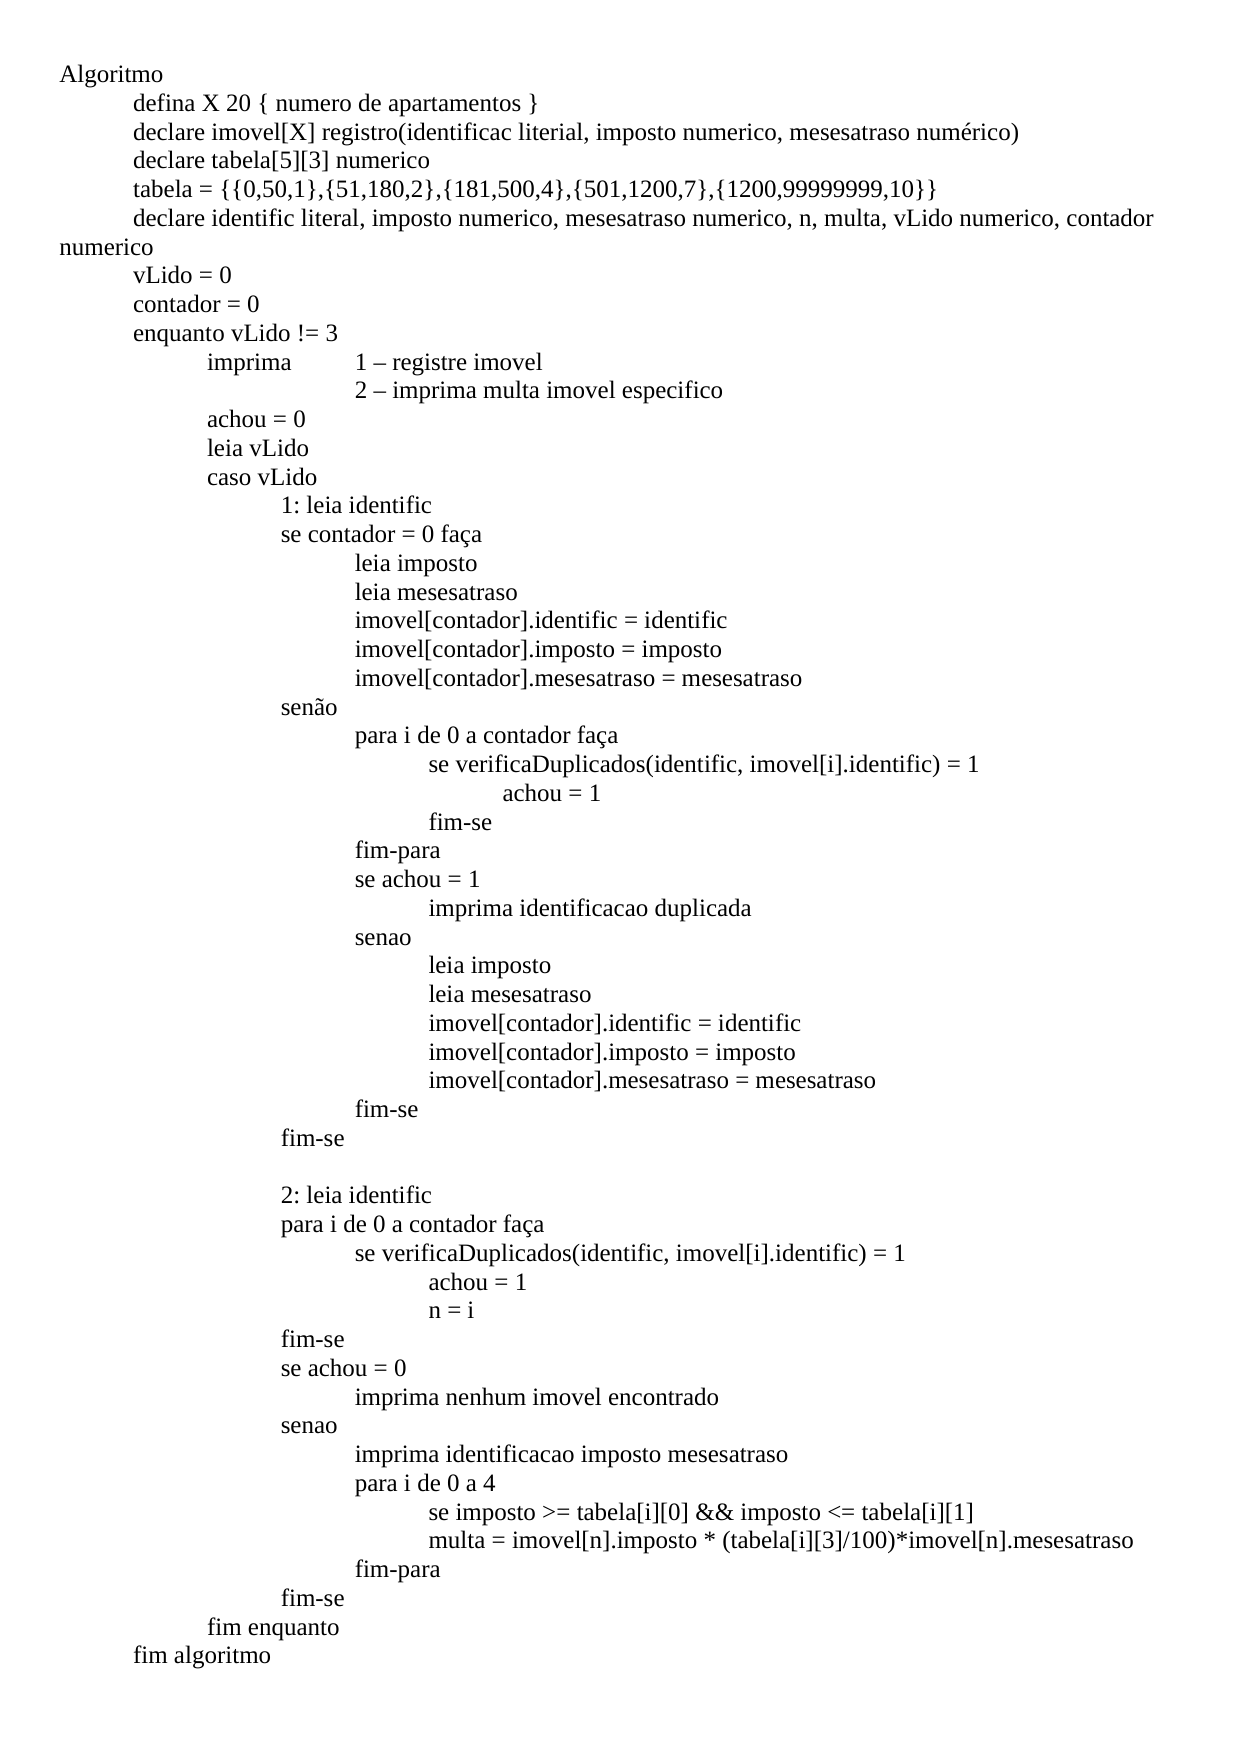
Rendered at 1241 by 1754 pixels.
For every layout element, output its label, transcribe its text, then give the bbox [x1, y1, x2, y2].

text achou = 0 [59, 404, 1181, 433]
text imprima identificacao imposto mesesatraso [59, 1439, 1181, 1468]
text fim-se [59, 1123, 1181, 1152]
text multa = imovel[n].imposto * (tabela[i][3]/100)*imovel[n].mesesatraso [59, 1525, 1181, 1554]
text senao [59, 1410, 1181, 1439]
text defina X 20 { numero de apartamentos } [59, 88, 1181, 117]
text contador = 0 [59, 289, 1181, 318]
text leia mesesatraso [59, 979, 1181, 1008]
text declare imovel[X] registro(identificac literial, imposto numerico, mesesatraso numérico) [59, 117, 1181, 145]
text fim-se [59, 1324, 1181, 1353]
text fim enquanto [59, 1612, 1181, 1640]
text senao [59, 922, 1181, 950]
text imovel[contador].imposto = imposto [59, 1037, 1181, 1065]
text senão [59, 692, 1181, 720]
text fim-se [59, 1094, 1181, 1123]
text se verificaDuplicados(identific, imovel[i].identific) = 1 [59, 749, 1181, 778]
text Algoritmo [59, 59, 1181, 88]
text leia mesesatraso [59, 577, 1181, 605]
text se verificaDuplicados(identific, imovel[i].identific) = 1 [59, 1238, 1181, 1267]
text fim-para [59, 1554, 1181, 1583]
text n = i [59, 1295, 1181, 1324]
text caso vLido [59, 462, 1181, 490]
text se achou = 0 [59, 1353, 1181, 1382]
text fim algoritmo [59, 1640, 1181, 1669]
text declare tabela[5][3] numerico [59, 145, 1181, 174]
text para i de 0 a 4 [59, 1468, 1181, 1497]
text tabela = {{0,50,1},{51,180,2},{181,500,4},{501,1200,7},{1200,99999999,10}} [59, 174, 1181, 203]
text imprima 1 – registre imovel [59, 347, 1181, 375]
text fim-se [59, 1583, 1181, 1612]
text 2 – imprima multa imovel especifico [59, 375, 1181, 404]
text imovel[contador].imposto = imposto [59, 634, 1181, 663]
text imovel[contador].mesesatraso = mesesatraso [59, 1065, 1181, 1094]
text para i de 0 a contador faça [59, 1209, 1181, 1238]
text para i de 0 a contador faça [59, 720, 1181, 749]
text leia imposto [59, 950, 1181, 979]
text leia imposto [59, 548, 1181, 577]
text 2: leia identific [59, 1180, 1181, 1209]
text fim-para [59, 835, 1181, 864]
text se contador = 0 faça [59, 519, 1181, 548]
text imprima nenhum imovel encontrado [59, 1382, 1181, 1410]
text 1: leia identific [59, 490, 1181, 519]
text fim-se [59, 807, 1181, 835]
text leia vLido [59, 433, 1181, 462]
text declare identific literal, imposto numerico, mesesatraso numerico, n, multa, vLido numerico, contador numerico [59, 203, 1181, 260]
text achou = 1 [59, 1267, 1181, 1295]
text achou = 1 [59, 778, 1181, 807]
text imovel[contador].identific = identific [59, 1008, 1181, 1037]
text imovel[contador].identific = identific [59, 605, 1181, 634]
text se achou = 1 [59, 864, 1181, 893]
text enquanto vLido != 3 [59, 318, 1181, 347]
text se imposto >= tabela[i][0] && imposto <= tabela[i][1] [59, 1497, 1181, 1525]
text imovel[contador].mesesatraso = mesesatraso [59, 663, 1181, 692]
text imprima identificacao duplicada [59, 893, 1181, 922]
text vLido = 0 [59, 260, 1181, 289]
